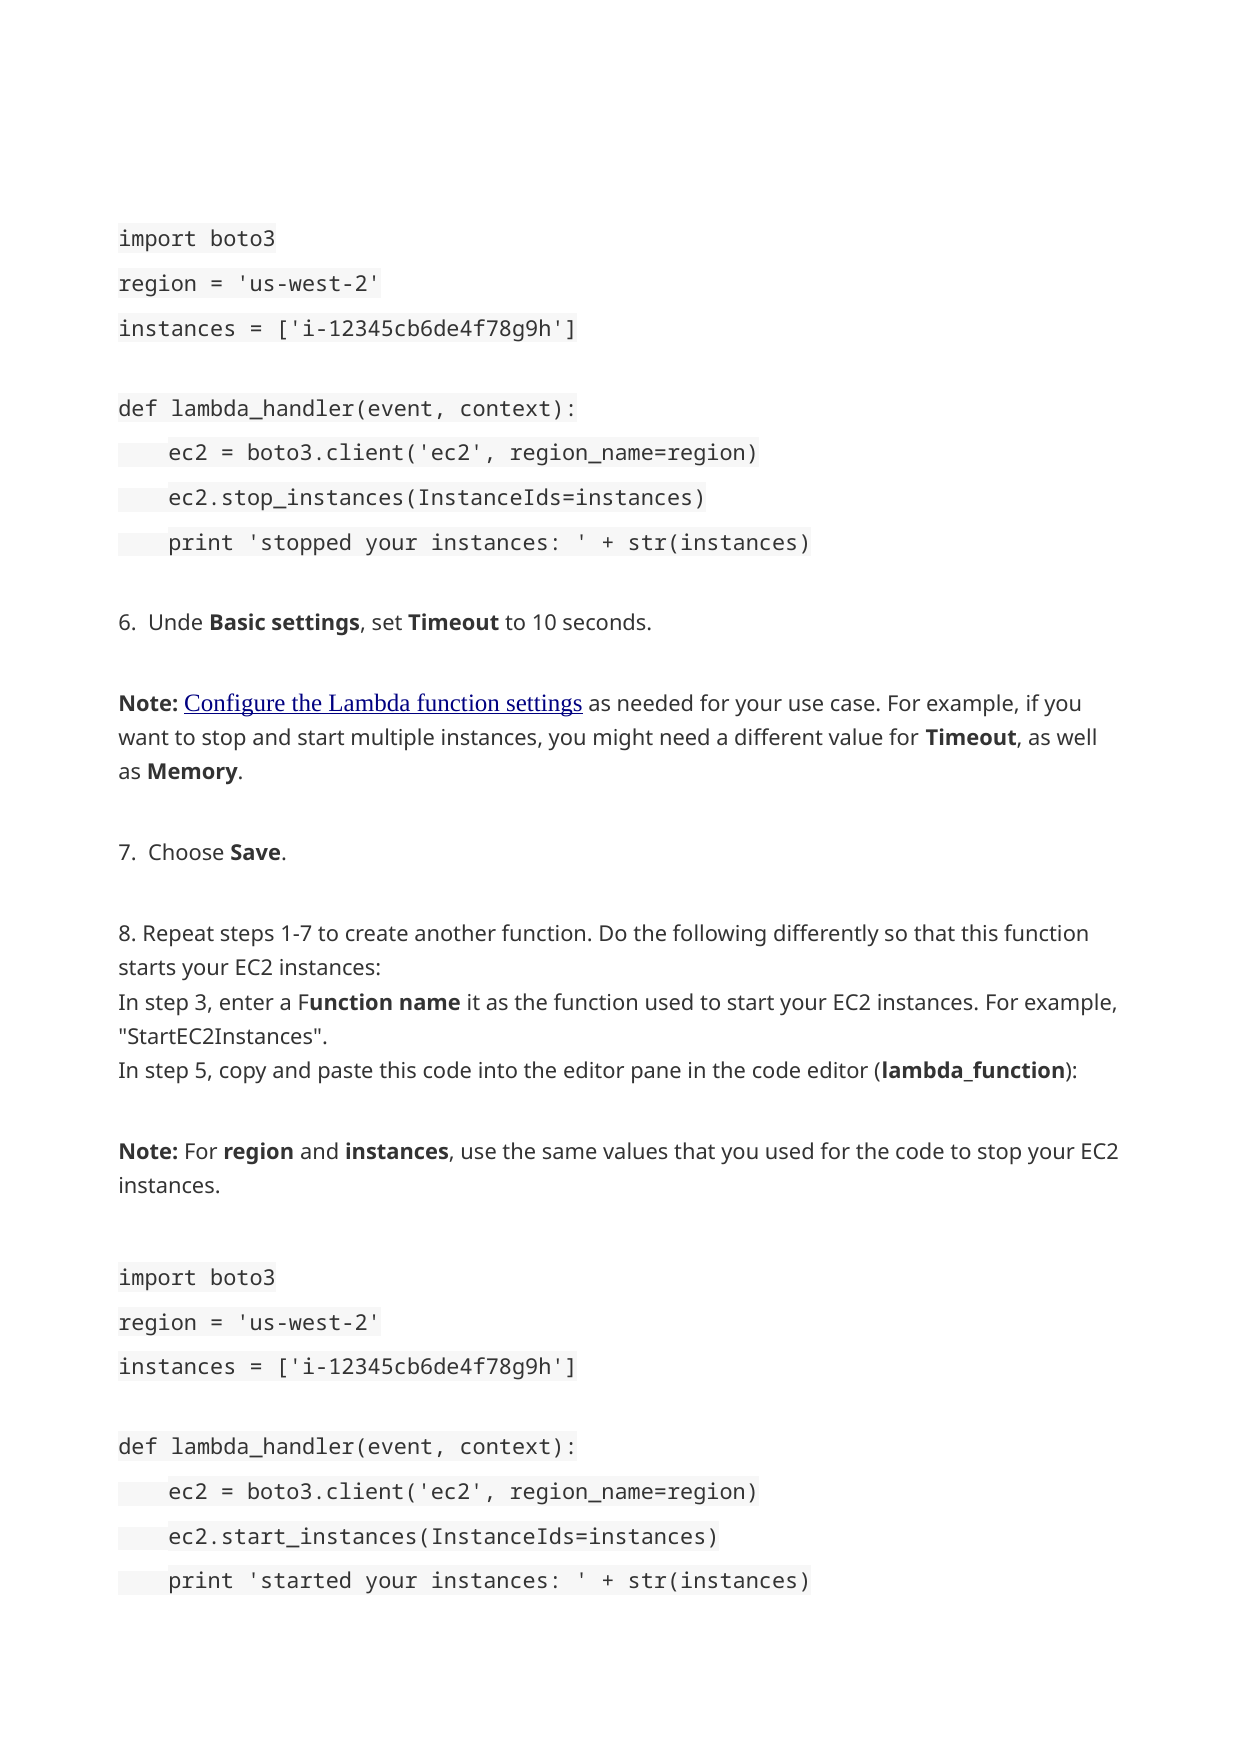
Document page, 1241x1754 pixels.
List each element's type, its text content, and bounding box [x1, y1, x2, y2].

text 6. Unde Basic settings, set Timeout to 10 seconds. [118, 607, 1122, 637]
text instances = ['i-12345cb6de4f78g9h'] [118, 312, 1091, 342]
text def lambda_handler(event, context): [118, 1431, 1091, 1461]
text print 'started your instances: ' + str(instances) [118, 1565, 1091, 1595]
text 8. Repeat steps 1-7 to create another function. Do the following differently so that this function starts your EC2 instances: In step 3, enter a Function name it as the function used to start your EC2 instances. For example, "StartEC2Instances". In step 5, copy and paste this code into the editor pane in the code editor (lambda_function): [118, 918, 1122, 1085]
text region = 'us-west-2' [118, 268, 1091, 298]
text print 'stopped your instances: ' + str(instances) [118, 527, 1091, 556]
text ec2.start_instances(InstanceIds=instances) [118, 1521, 1091, 1551]
text ec2 = boto3.client('ec2', region_name=region) [118, 1476, 1091, 1506]
text Note: Configure the Lambda function settings as needed for your use case. For example, if you want to stop and start multiple instances, you might need a different value for Timeout, as well as Memory. [118, 688, 1122, 786]
text import boto3 [118, 1262, 1091, 1292]
text instances = ['i-12345cb6de4f78g9h'] [118, 1351, 1091, 1381]
text def lambda_handler(event, context): [118, 393, 1091, 422]
text 7. Choose Save. [118, 837, 1122, 867]
text ec2 = boto3.client('ec2', region_name=region) [118, 437, 1091, 467]
text import boto3 [118, 223, 1091, 253]
text ec2.stop_instances(InstanceIds=instances) [118, 482, 1091, 512]
text Note: For region and instances, use the same values that you used for the code to stop your EC2 instances. [118, 1136, 1122, 1200]
text region = 'us-west-2' [118, 1307, 1091, 1336]
